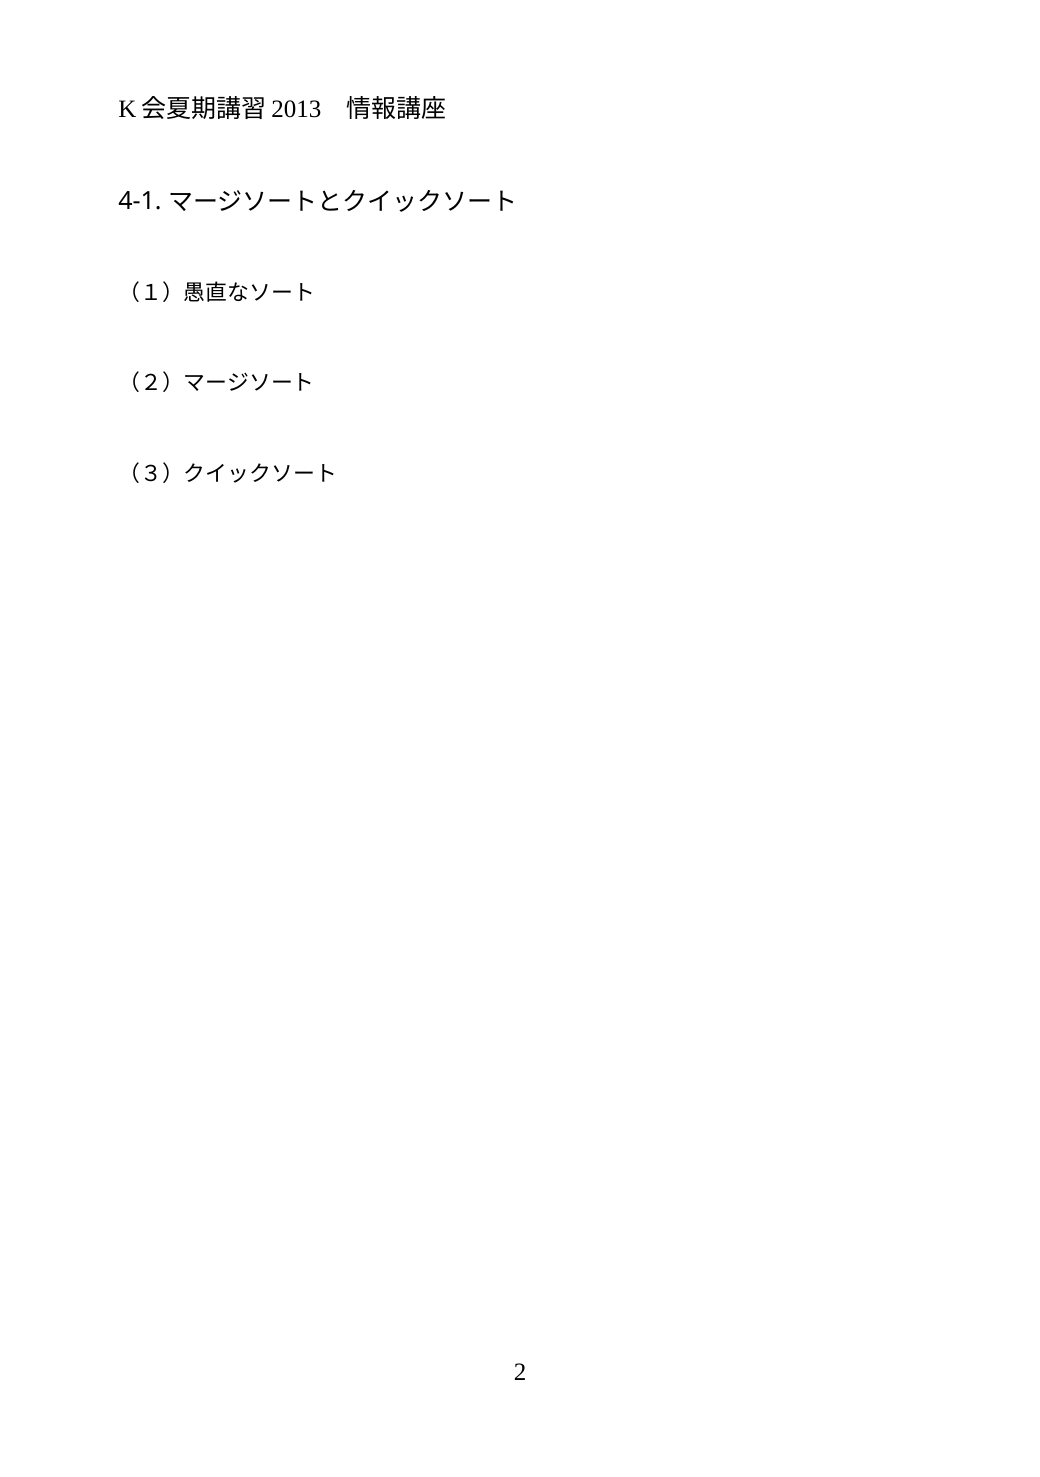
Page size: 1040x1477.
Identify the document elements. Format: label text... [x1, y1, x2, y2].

text 4-1. マージソートとクイックソート [118, 167, 921, 227]
text （３）クイックソート [118, 439, 921, 499]
text （１）愚直なソート [118, 257, 921, 318]
text （２）マージソート [118, 348, 921, 408]
